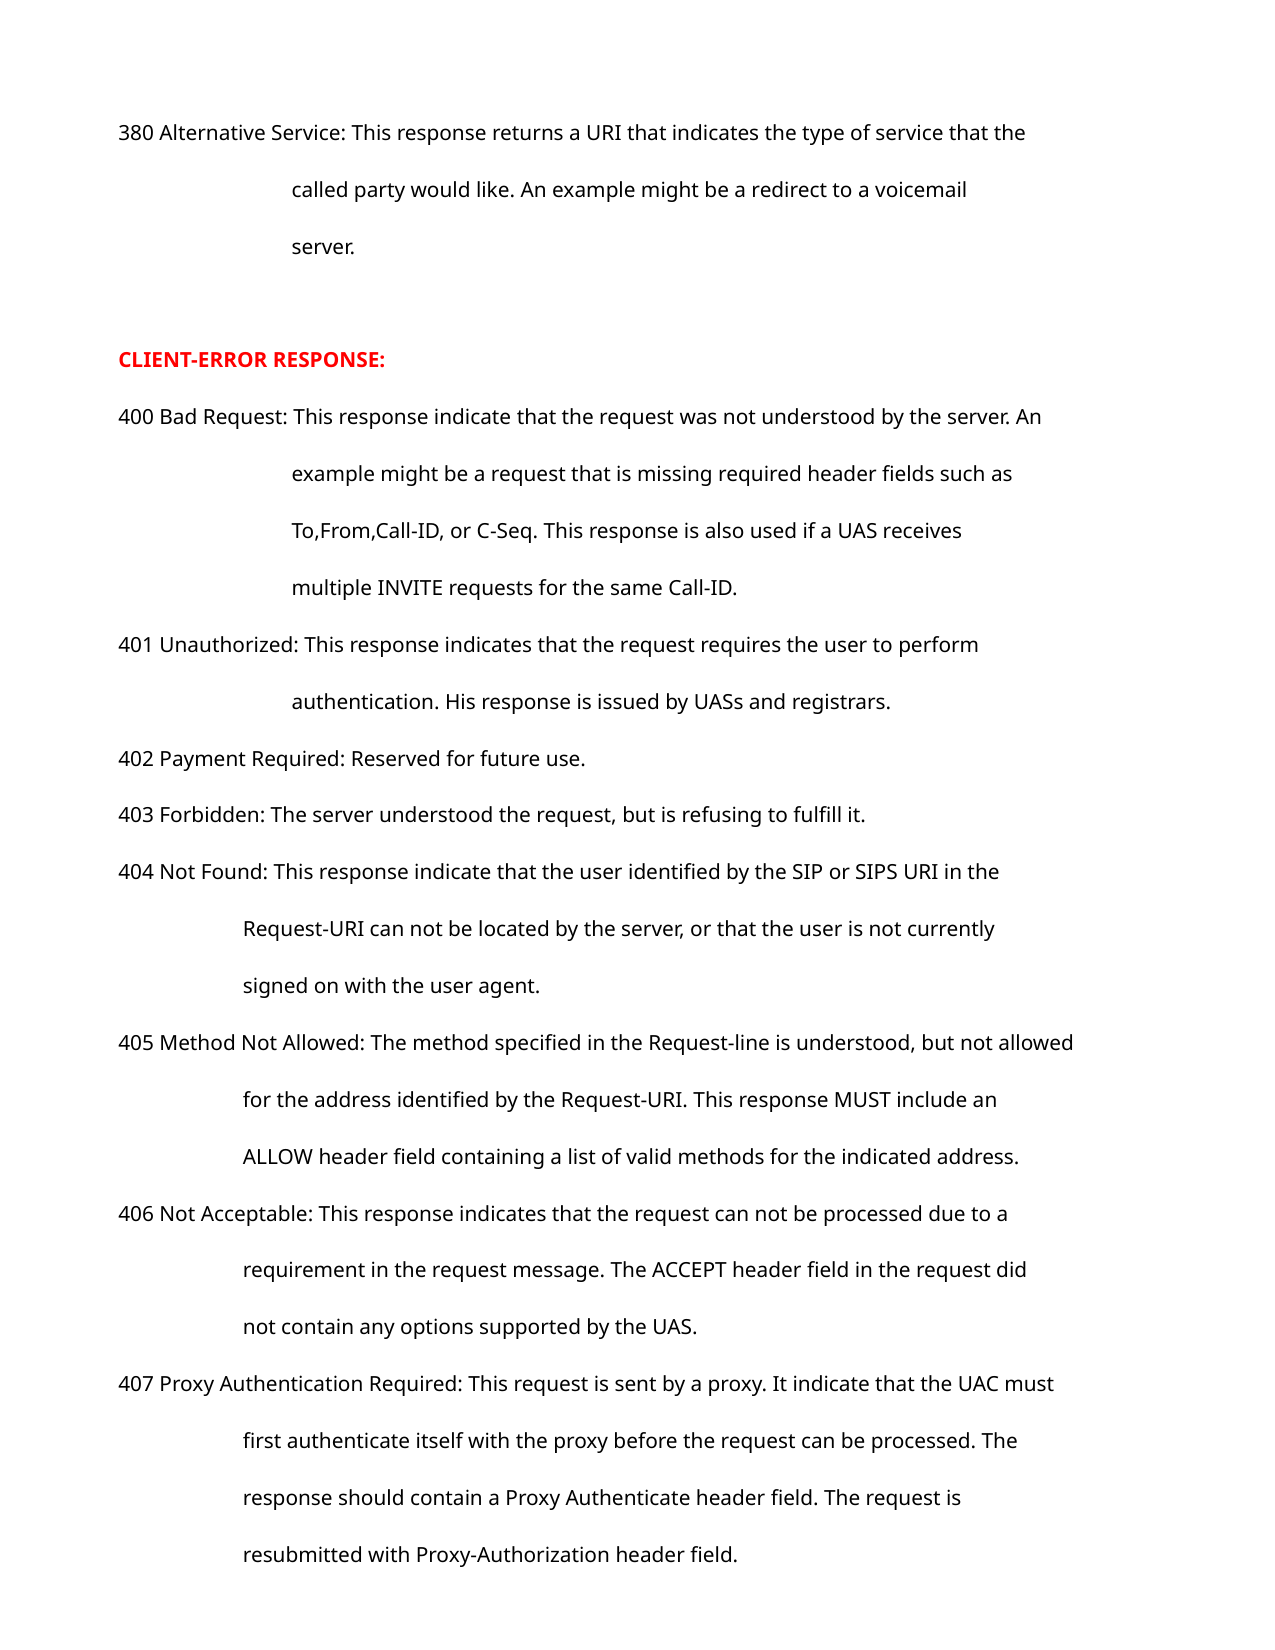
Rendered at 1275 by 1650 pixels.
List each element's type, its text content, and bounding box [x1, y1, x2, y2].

text Request-URI can not be located by the server, or that the user is not currently [118, 914, 1157, 943]
text for the address identified by the Request-URI. This response MUST include an [118, 1085, 1157, 1113]
text not contain any options supported by the UAS. [118, 1312, 1157, 1341]
text ALLOW header field containing a list of valid methods for the indicated address. [118, 1142, 1157, 1170]
text response should contain a Proxy Authenticate header field. The request is [118, 1483, 1157, 1512]
text resubmitted with Proxy-Authorization header field. [118, 1540, 1157, 1568]
text 405 Method Not Allowed: The method specified in the Request-line is understood, but not allowed [118, 1028, 1157, 1057]
text called party would like. An example might be a redirect to a voicemail [118, 175, 1157, 203]
text 402 Payment Required: Reserved for future use. [118, 744, 1157, 772]
text 407 Proxy Authentication Required: This request is sent by a proxy. It indicate that the UAC must [118, 1369, 1157, 1398]
text example might be a request that is missing required header fields such as [118, 459, 1157, 488]
text To,From,Call-ID, or C-Seq. This response is also used if a UAS receives [118, 516, 1157, 545]
text 404 Not Found: This response indicate that the user identified by the SIP or SIPS URI in the [118, 857, 1157, 886]
text multiple INVITE requests for the same Call-ID. [118, 573, 1157, 602]
text CLIENT-ERROR RESPONSE: [118, 346, 1157, 374]
text 380 Alternative Service: This response returns a URI that indicates the type of service that the [118, 118, 1157, 147]
text signed on with the user agent. [118, 971, 1157, 1000]
text 406 Not Acceptable: This response indicates that the request can not be processed due to a [118, 1199, 1157, 1227]
text 403 Forbidden: The server understood the request, but is refusing to fulfill it. [118, 801, 1157, 829]
text authentication. His response is issued by UASs and registrars. [118, 687, 1157, 715]
text 401 Unauthorized: This response indicates that the request requires the user to perform [118, 630, 1157, 658]
text first authenticate itself with the proxy before the request can be processed. The [118, 1426, 1157, 1455]
text server. [118, 232, 1157, 260]
text 400 Bad Request: This response indicate that the request was not understood by the server. An [118, 402, 1157, 431]
text requirement in the request message. The ACCEPT header field in the request did [118, 1256, 1157, 1284]
